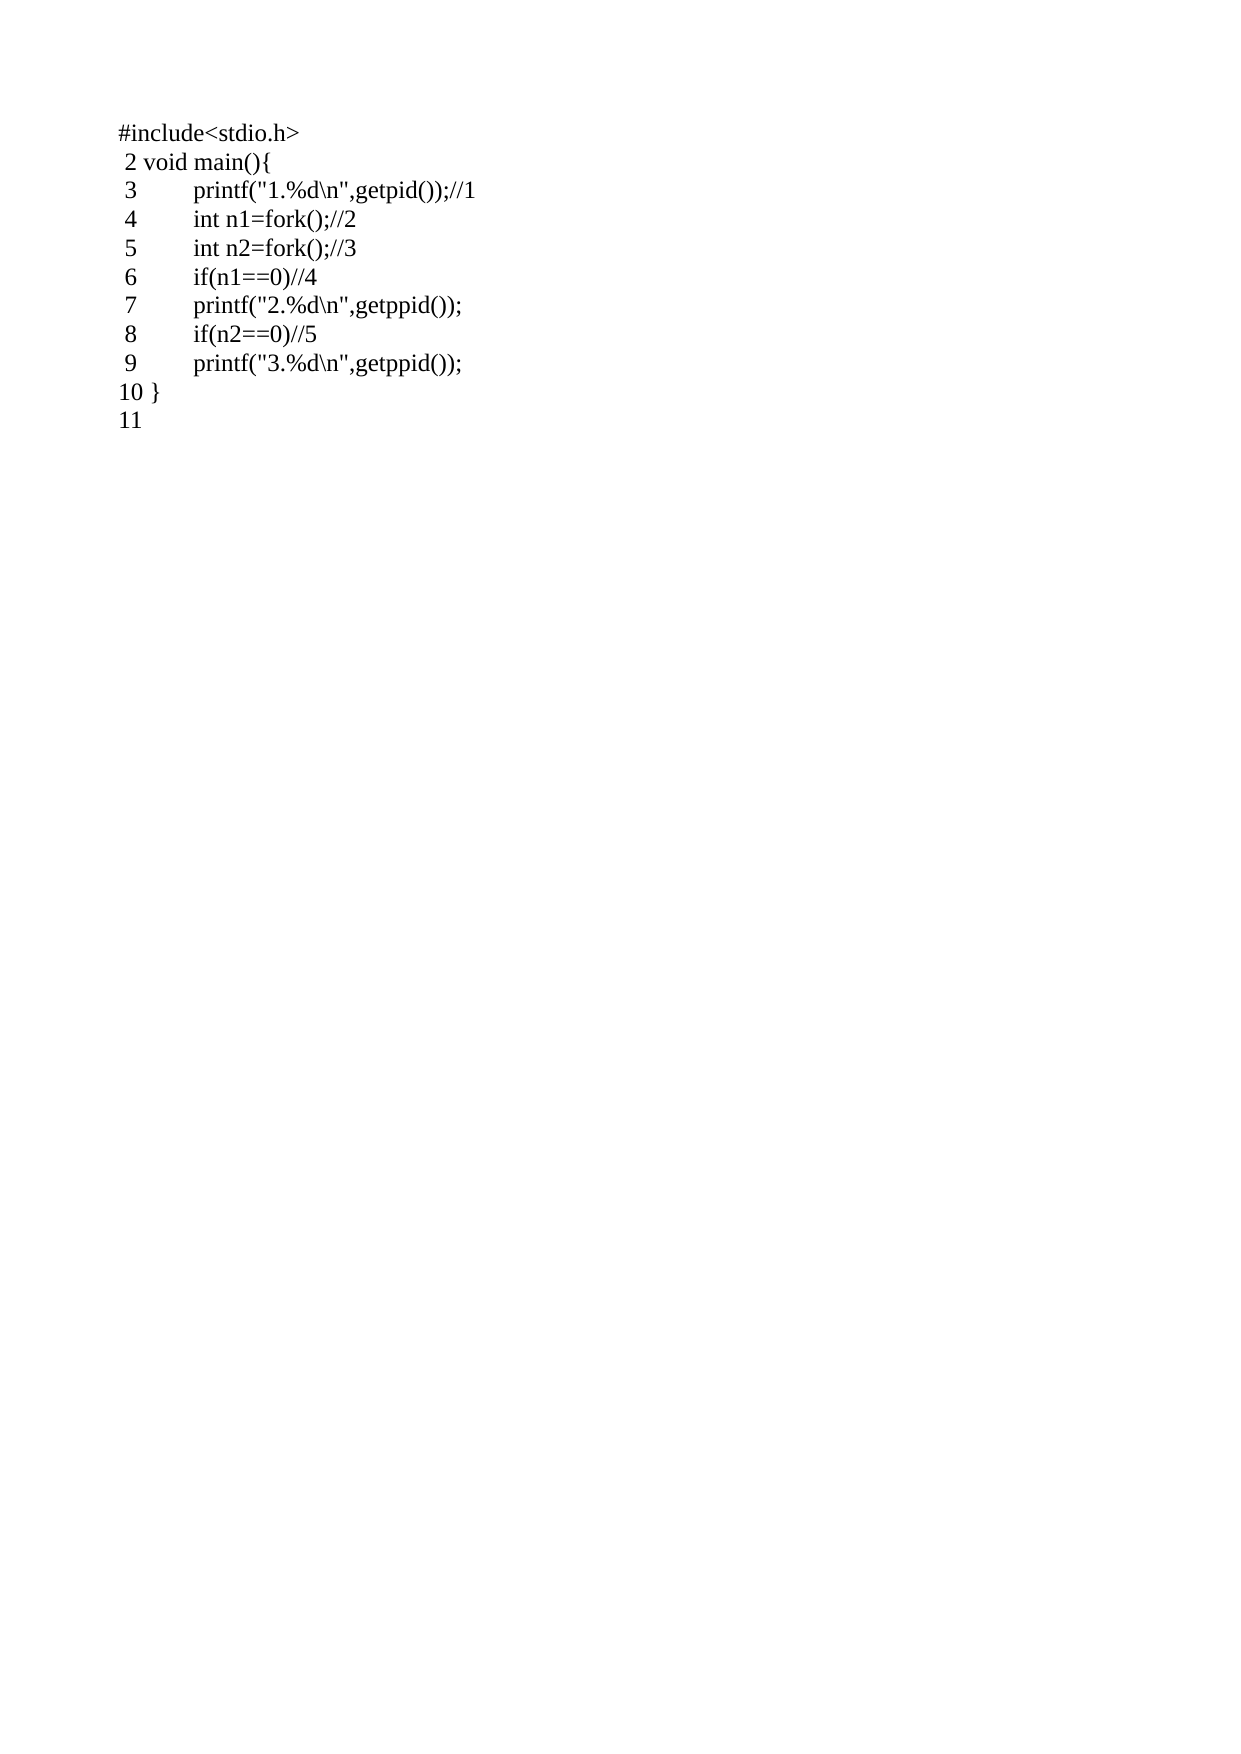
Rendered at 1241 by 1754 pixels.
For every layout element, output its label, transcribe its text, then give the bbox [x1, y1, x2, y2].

text 7 printf("2.%d\n",getppid()); [118, 291, 1122, 319]
text 6 if(n1==0)//4 [118, 262, 1122, 291]
text 4 int n1=fork();//2 [118, 204, 1122, 233]
text 5 int n2=fork();//3 [118, 233, 1122, 262]
text 10 } [118, 377, 1122, 406]
text #include<stdio.h> [118, 118, 1122, 147]
text 9 printf("3.%d\n",getppid()); [118, 348, 1122, 377]
text 2 void main(){ [118, 147, 1122, 176]
text 8 if(n2==0)//5 [118, 319, 1122, 348]
text 11 [118, 406, 1122, 434]
text 3 printf("1.%d\n",getpid());//1 [118, 176, 1122, 204]
